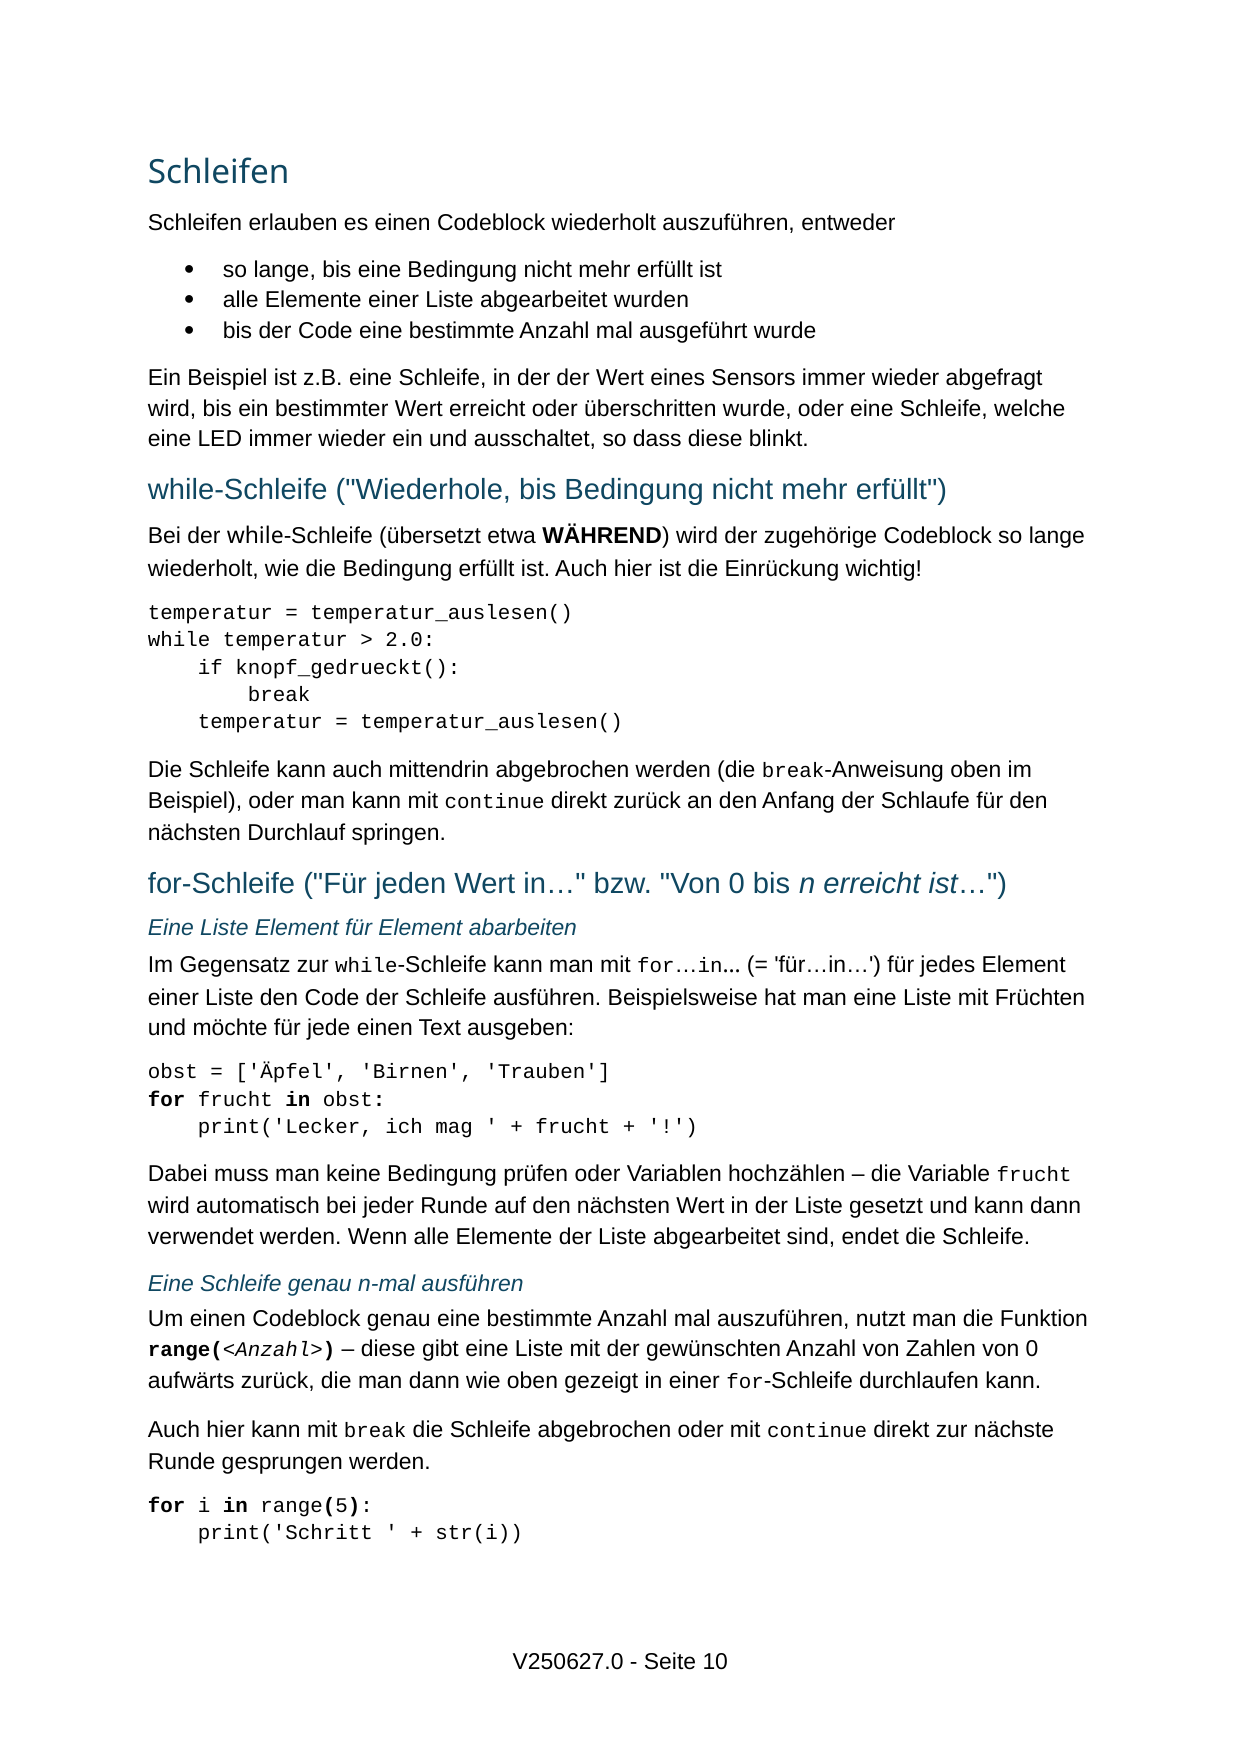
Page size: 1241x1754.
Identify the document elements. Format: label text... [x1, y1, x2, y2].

subtitle Schleifen [148, 148, 1093, 193]
subtitle for-Schleife ("Für jeden Wert in…" bzw. "Von 0 bis n erreicht ist…") [148, 867, 1093, 900]
text Auch hier kann mit break die Schleife abgebrochen oder mit continue direkt zur nächste Runde gesprungen werden. [148, 1416, 1093, 1474]
text Um einen Codeblock genau eine bestimmte Anzahl mal auszuführen, nutzt man die Funktion range(<Anzahl>) – diese gibt eine Liste mit der gewünschten Anzahl von Zahlen von 0 aufwärts zurück, die man dann wie oben gezeigt in einer for-Schleife durchlaufen kann. [148, 1305, 1093, 1395]
text for i in range(5): print('Schritt ' + str(i)) [148, 1495, 1093, 1546]
text Im Gegensatz zur while-Schleife kann man mit for…in… (= 'für…in…') für jedes Element einer Liste den Code der Schleife ausführen. Beispielsweise hat man eine Liste mit Früchten und möchte für jede einen Text ausgeben: [148, 948, 1093, 1041]
subtitle while-Schleife ("Wiederhole, bis Bedingung nicht mehr erfüllt") [148, 472, 1093, 506]
text Dabei muss man keine Bedingung prüfen oder Variablen hochzählen – die Variable frucht wird automatisch bei jeder Runde auf den nächsten Wert in der Liste gesetzt und kann dann verwendet werden. Wenn alle Elemente der Liste abgearbeitet sind, endet die Schleife. [148, 1160, 1093, 1249]
text obst = ['Äpfel', 'Birnen', 'Trauben'] for frucht in obst: print('Lecker, ich mag ' + frucht + '!') [148, 1062, 1093, 1140]
list bis der Code eine bestimmte Anzahl mal ausgeführt wurde [185, 317, 1093, 343]
text Ein Beispiel ist z.B. eine Schleife, in der der Wert eines Sensors immer wieder abgefragt wird, bis ein bestimmter Wert erreicht oder überschritten wurde, oder eine Schleife, welche eine LED immer wieder ein und ausschaltet, so dass diese blinkt. [148, 364, 1093, 451]
list alle Elemente einer Liste abgearbeitet wurden [185, 286, 1093, 313]
subtitle Eine Liste Element für Element abarbeiten [148, 914, 1093, 940]
list so lange, bis eine Bedingung nicht mehr erfüllt ist [185, 256, 1093, 282]
subtitle Eine Schleife genau n-mal ausführen [148, 1270, 1093, 1296]
text temperatur = temperatur_auslesen() while temperatur > 2.0: if knopf_gedrueckt(): break temperatur = temperatur_auslesen() [148, 602, 1093, 735]
text Die Schleife kann auch mittendrin abgebrochen werden (die break-Anweisung oben im Beispiel), oder man kann mit continue direkt zurück an den Anfang der Schlaufe für den nächsten Durchlauf springen. [148, 756, 1093, 846]
text Schleifen erlauben es einen Codeblock wiederholt auszuführen, entweder [148, 208, 1093, 235]
text Bei der while-Schleife (übersetzt etwa WÄHREND) wird der zugehörige Codeblock so lange wiederholt, wie die Bedingung erfüllt ist. Auch hier ist die Einrückung wichtig! [148, 519, 1093, 581]
